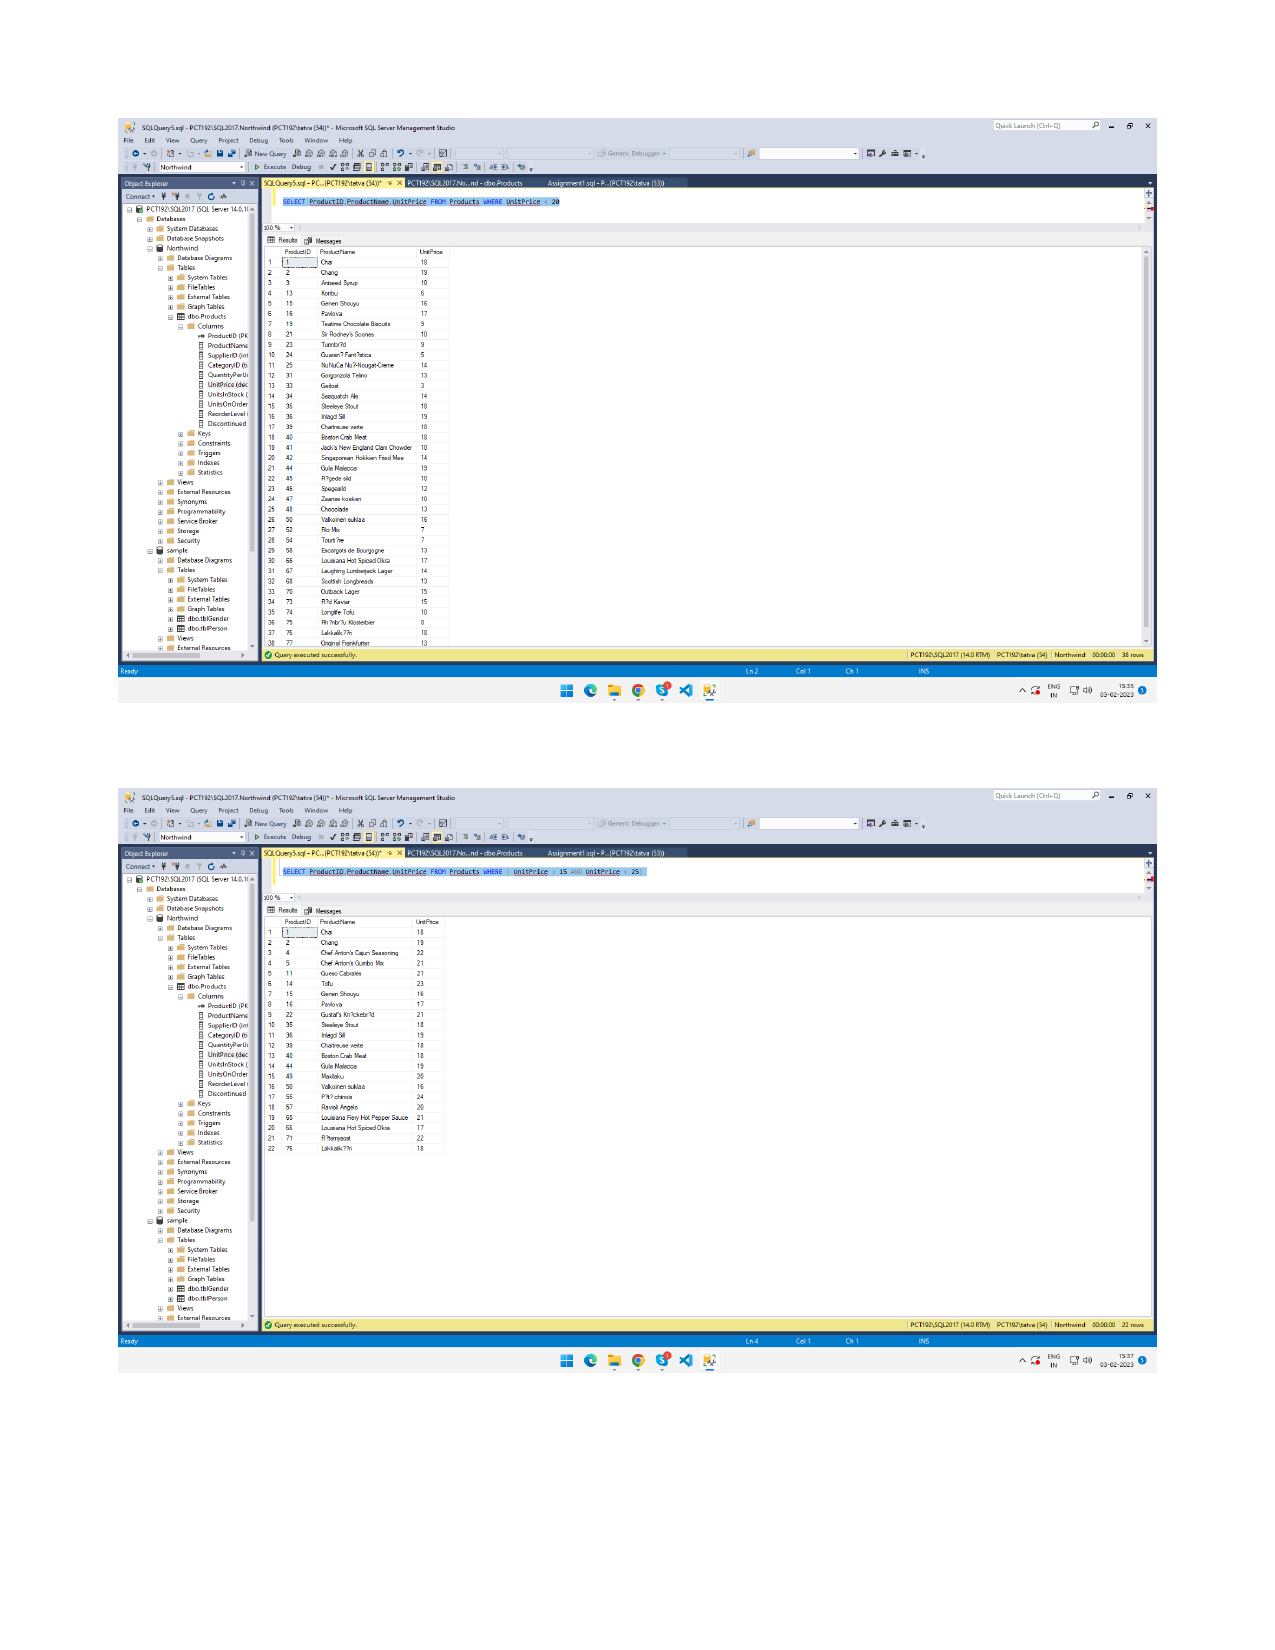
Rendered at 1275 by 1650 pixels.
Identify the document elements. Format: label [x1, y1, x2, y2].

picture [118, 118, 1157, 703]
picture [118, 788, 1157, 1373]
